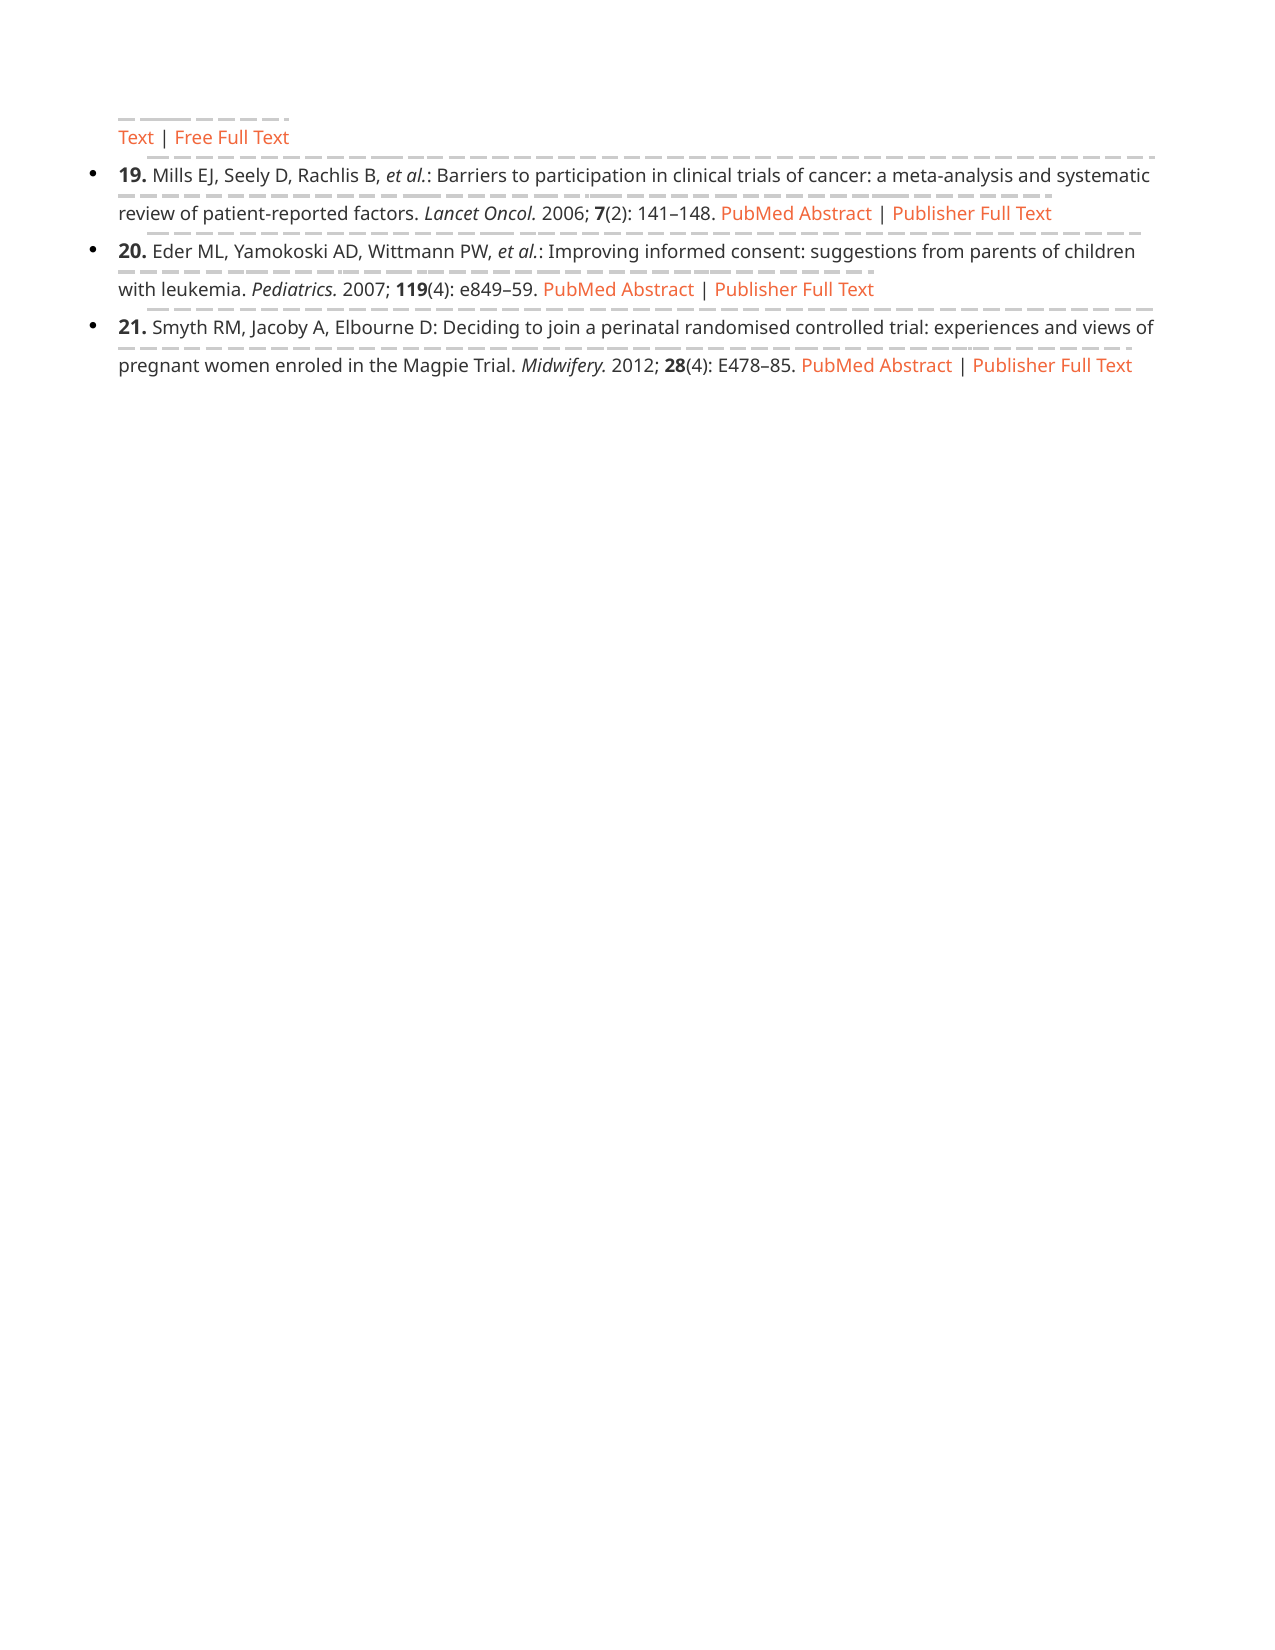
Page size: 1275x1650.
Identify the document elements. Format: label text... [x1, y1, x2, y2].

list 21. Smyth RM, Jacoby A, Elbourne D: Deciding to join a perinatal randomised controlled trial: experiences and views of pregnant women enroled in the Magpie Trial. Midwifery. 2012; 28(4): E478–85. PubMed Abstract | Publisher Full Text [118, 308, 1157, 378]
list Text | Free Full Text [118, 118, 1157, 150]
list 20. Eder ML, Yamokoski AD, Wittmann PW, et al.: Improving informed consent: suggestions from parents of children with leukemia. Pediatrics. 2007; 119(4): e849–59. PubMed Abstract | Publisher Full Text [118, 232, 1157, 302]
list 19. Mills EJ, Seely D, Rachlis B, et al.: Barriers to participation in clinical trials of cancer: a meta-analysis and systematic review of patient-reported factors. Lancet Oncol. 2006; 7(2): 141–148. PubMed Abstract | Publisher Full Text [118, 156, 1157, 226]
